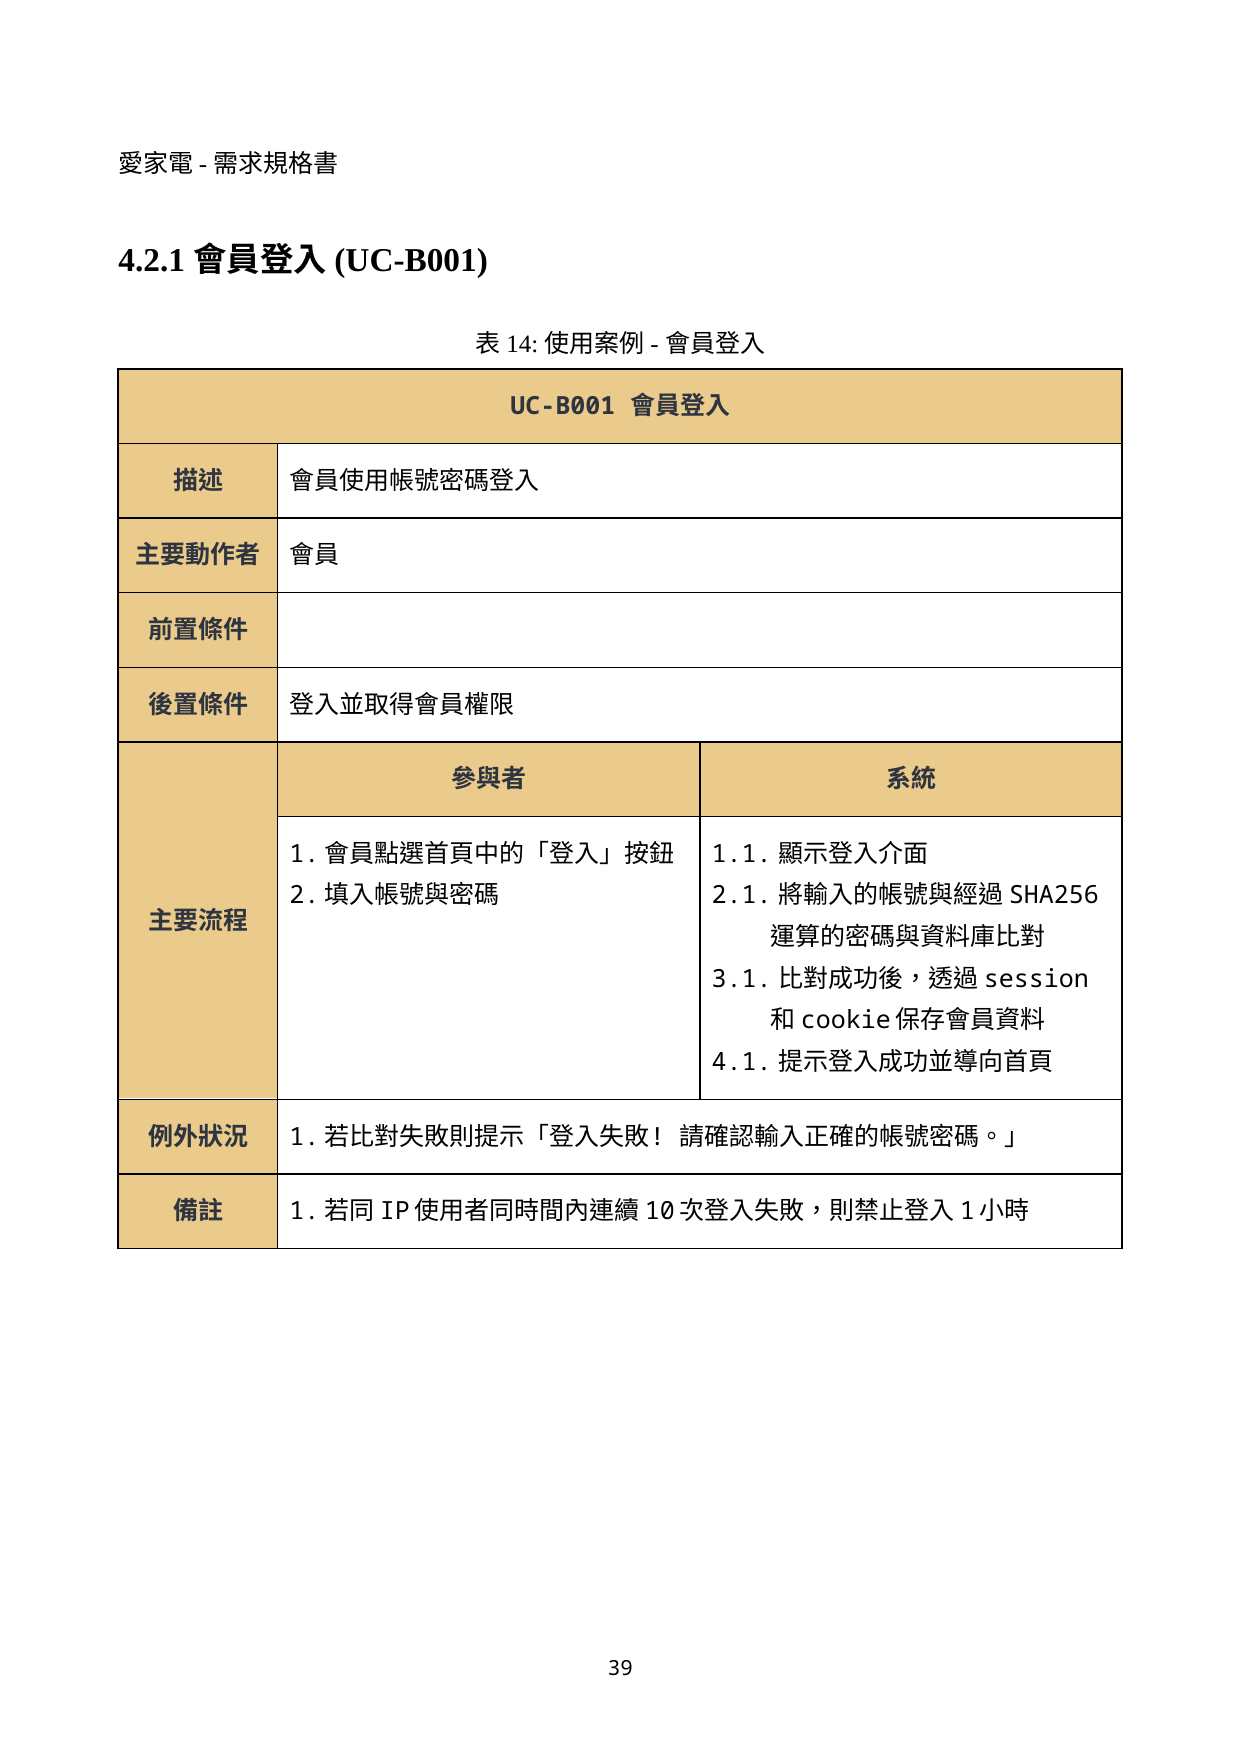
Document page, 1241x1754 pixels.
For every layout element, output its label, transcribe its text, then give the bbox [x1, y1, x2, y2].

table_cell 後置條件 [119, 668, 277, 741]
table_cell 登入並取得會員權限 [278, 668, 1121, 741]
table_cell [278, 593, 1121, 666]
table_cell 系統 [701, 743, 1121, 816]
table_cell 描述 [119, 444, 277, 517]
table_cell 會員 [278, 519, 1121, 592]
table_header UC-B001 會員登入 [119, 370, 1121, 443]
table_cell 顯示登入介面 將輸入的帳號與經過SHA256運算的密碼與資料庫比對 比對成功後，透過session和cookie保存會員資料 提示登入成功並導向首頁 [701, 817, 1121, 1098]
table_cell 主要流程 [119, 743, 277, 1098]
table_cell 會員點選首頁中的「登入」按鈕 填入帳號與密碼 [278, 817, 699, 1098]
table_cell 例外狀況 [119, 1100, 277, 1173]
table_cell 前置條件 [119, 593, 277, 666]
table_cell 主要動作者 [119, 519, 277, 592]
table_cell 若同IP使用者同時間內連續10次登入失敗，則禁止登入1小時 [278, 1175, 1121, 1248]
subtitle 4.2.1 會員登入 (UC-B001) [118, 232, 1122, 281]
table_cell 備註 [119, 1175, 277, 1248]
text 表 14: 使用案例 - 會員登入 [118, 323, 1122, 359]
table_cell 若比對失敗則提示「登入失敗! 請確認輸入正確的帳號密碼。」 [278, 1100, 1121, 1173]
table_cell 會員使用帳號密碼登入 [278, 444, 1121, 517]
table_cell 參與者 [278, 743, 699, 816]
